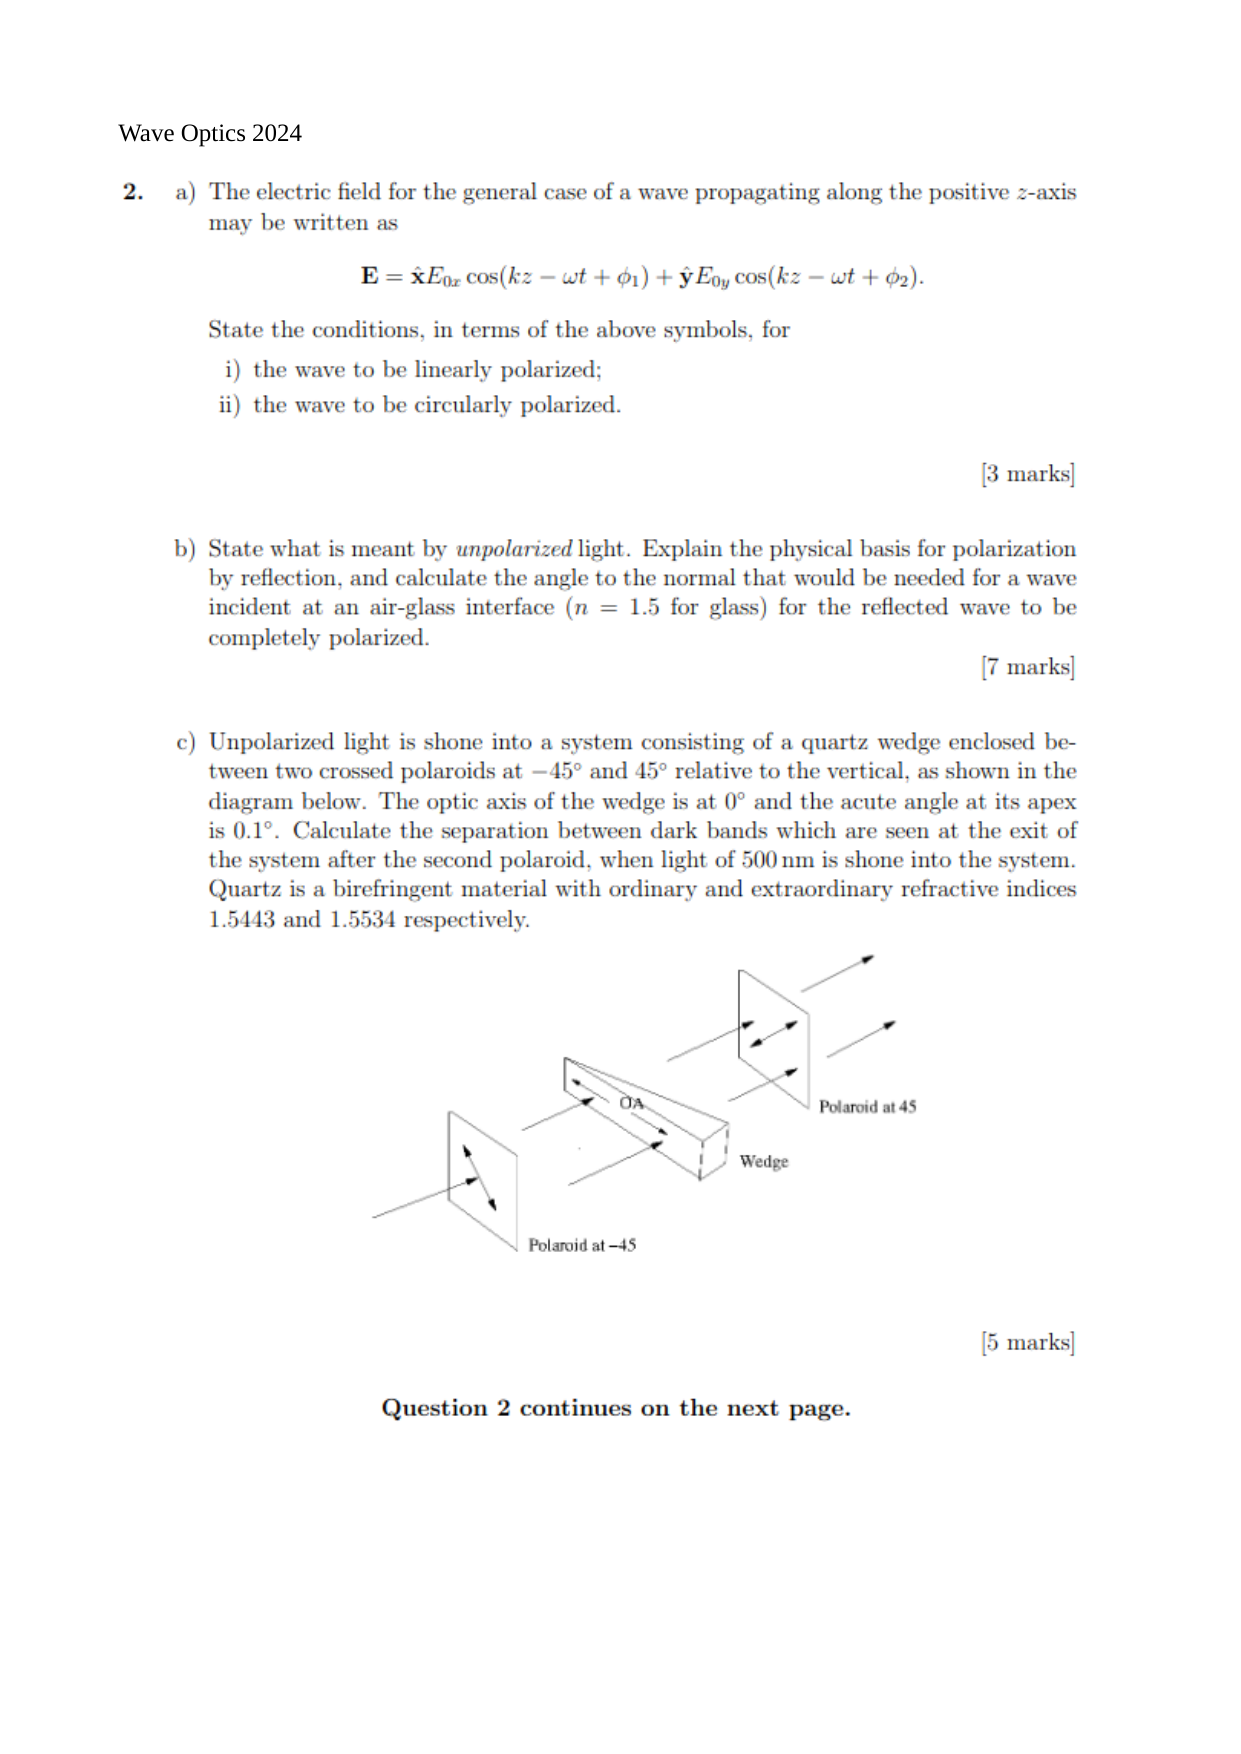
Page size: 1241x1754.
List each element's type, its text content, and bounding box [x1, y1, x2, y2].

text Wave Optics 2024 [118, 118, 1122, 147]
picture [118, 175, 1123, 1445]
